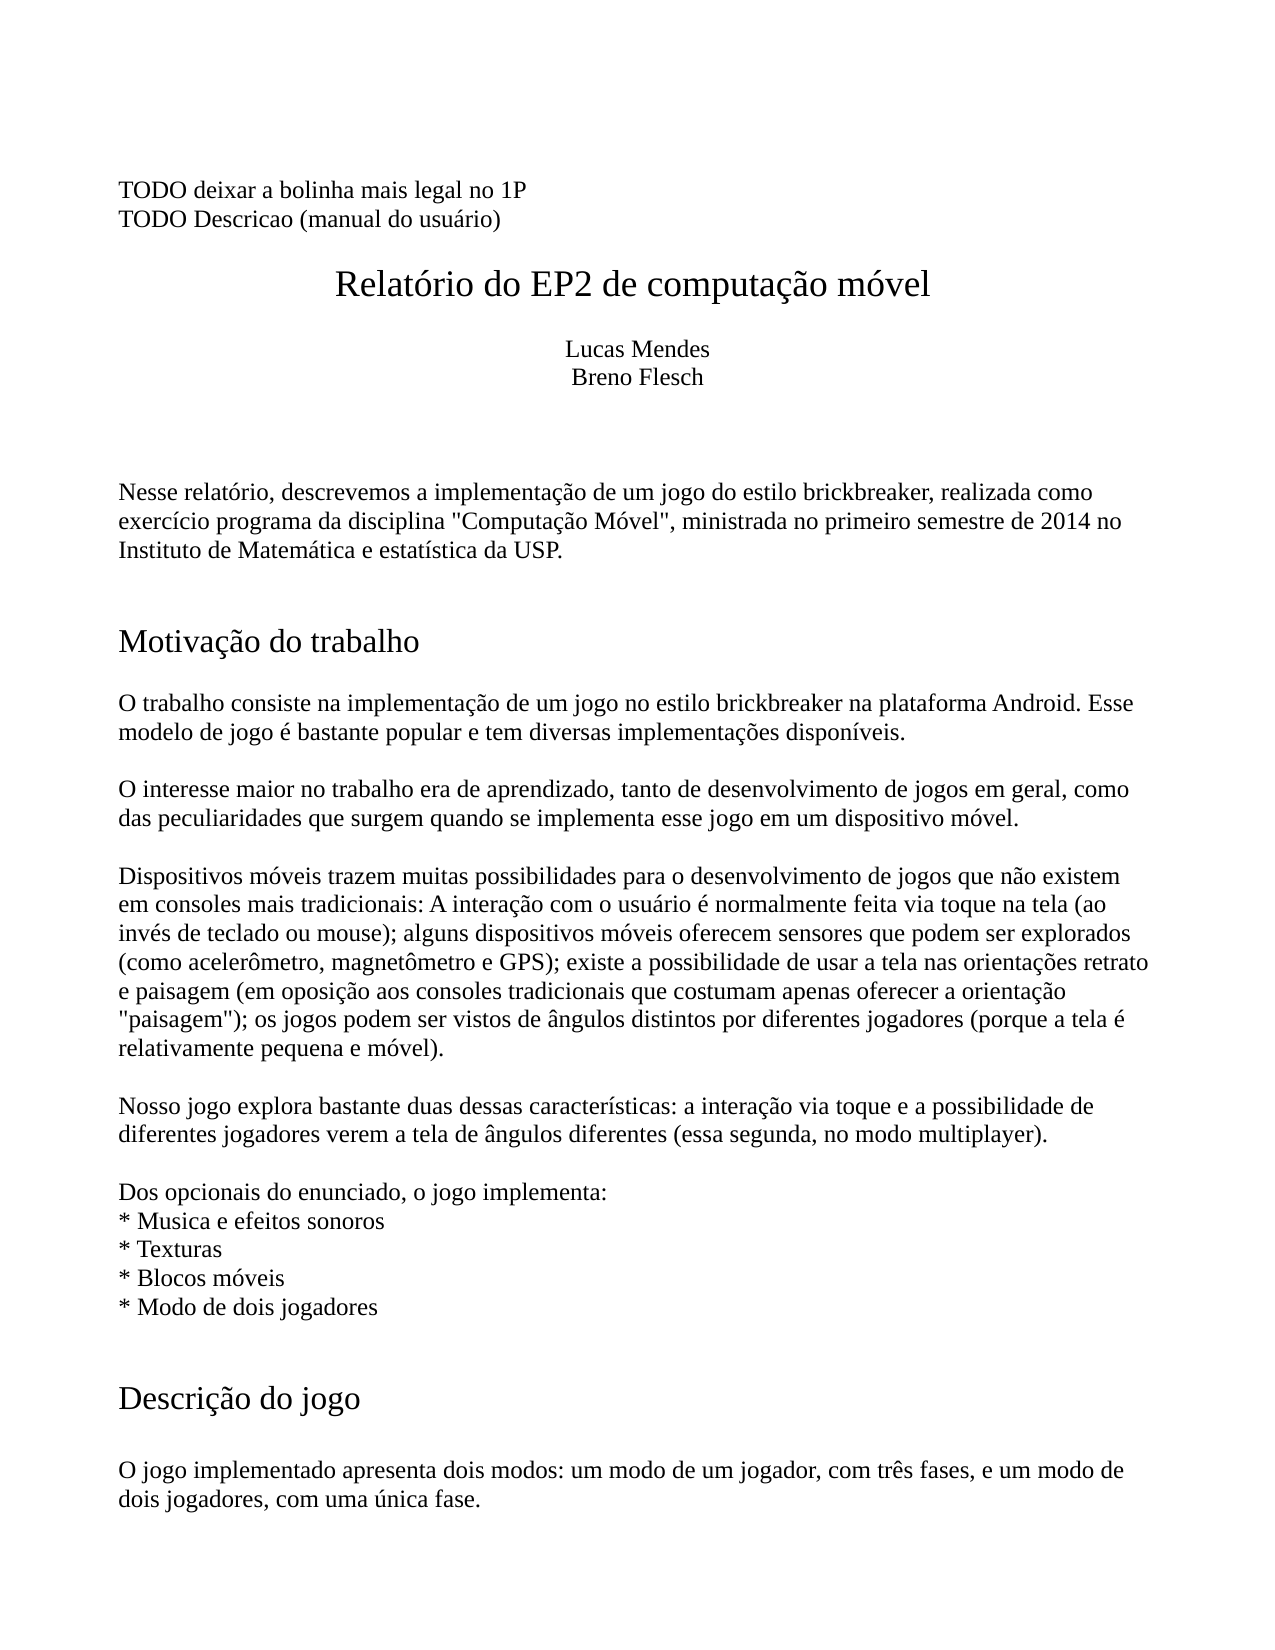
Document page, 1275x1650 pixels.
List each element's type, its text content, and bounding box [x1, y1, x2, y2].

text O jogo implementado apresenta dois modos: um modo de um jogador, com três fases, e um modo de dois jogadores, com uma única fase. [118, 1455, 1157, 1512]
text Descrição do jogo [118, 1378, 1157, 1417]
text Motivação do trabalho [118, 621, 1157, 659]
text * Texturas [118, 1234, 1157, 1263]
text Dos opcionais do enunciado, o jogo implementa: [118, 1177, 1157, 1206]
text TODO deixar a bolinha mais legal no 1P [118, 176, 1157, 204]
text * Blocos móveis [118, 1263, 1157, 1292]
text O interesse maior no trabalho era de aprendizado, tanto de desenvolvimento de jogos em geral, como das peculiaridades que surgem quando se implementa esse jogo em um dispositivo móvel. [118, 774, 1157, 832]
text * Musica e efeitos sonoros [118, 1206, 1157, 1234]
text O trabalho consiste na implementação de um jogo no estilo brickbreaker na plataforma Android. Esse modelo de jogo é bastante popular e tem diversas implementações disponíveis. [118, 688, 1157, 746]
text Lucas Mendes [118, 334, 1157, 362]
text TODO Descricao (manual do usuário) [118, 204, 1157, 233]
text * Modo de dois jogadores [118, 1292, 1157, 1321]
text Relatório do EP2 de computação móvel [118, 262, 1157, 305]
text Nesse relatório, descrevemos a implementação de um jogo do estilo brickbreaker, realizada como exercício programa da disciplina "Computação Móvel", ministrada no primeiro semestre de 2014 no Instituto de Matemática e estatística da USP. [118, 477, 1157, 564]
text Nosso jogo explora bastante duas dessas características: a interação via toque e a possibilidade de diferentes jogadores verem a tela de ângulos diferentes (essa segunda, no modo multiplayer). [118, 1091, 1157, 1148]
text Breno Flesch [118, 362, 1157, 391]
text Dispositivos móveis trazem muitas possibilidades para o desenvolvimento de jogos que não existem em consoles mais tradicionais: A interação com o usuário é normalmente feita via toque na tela (ao invés de teclado ou mouse); alguns dispositivos móveis oferecem sensores que podem ser explorados (como acelerômetro, magnetômetro e GPS); existe a possibilidade de usar a tela nas orientações retrato e paisagem (em oposição aos consoles tradicionais que costumam apenas oferecer a orientação "paisagem"); os jogos podem ser vistos de ângulos distintos por diferentes jogadores (porque a tela é relativamente pequena e móvel). [118, 861, 1157, 1062]
